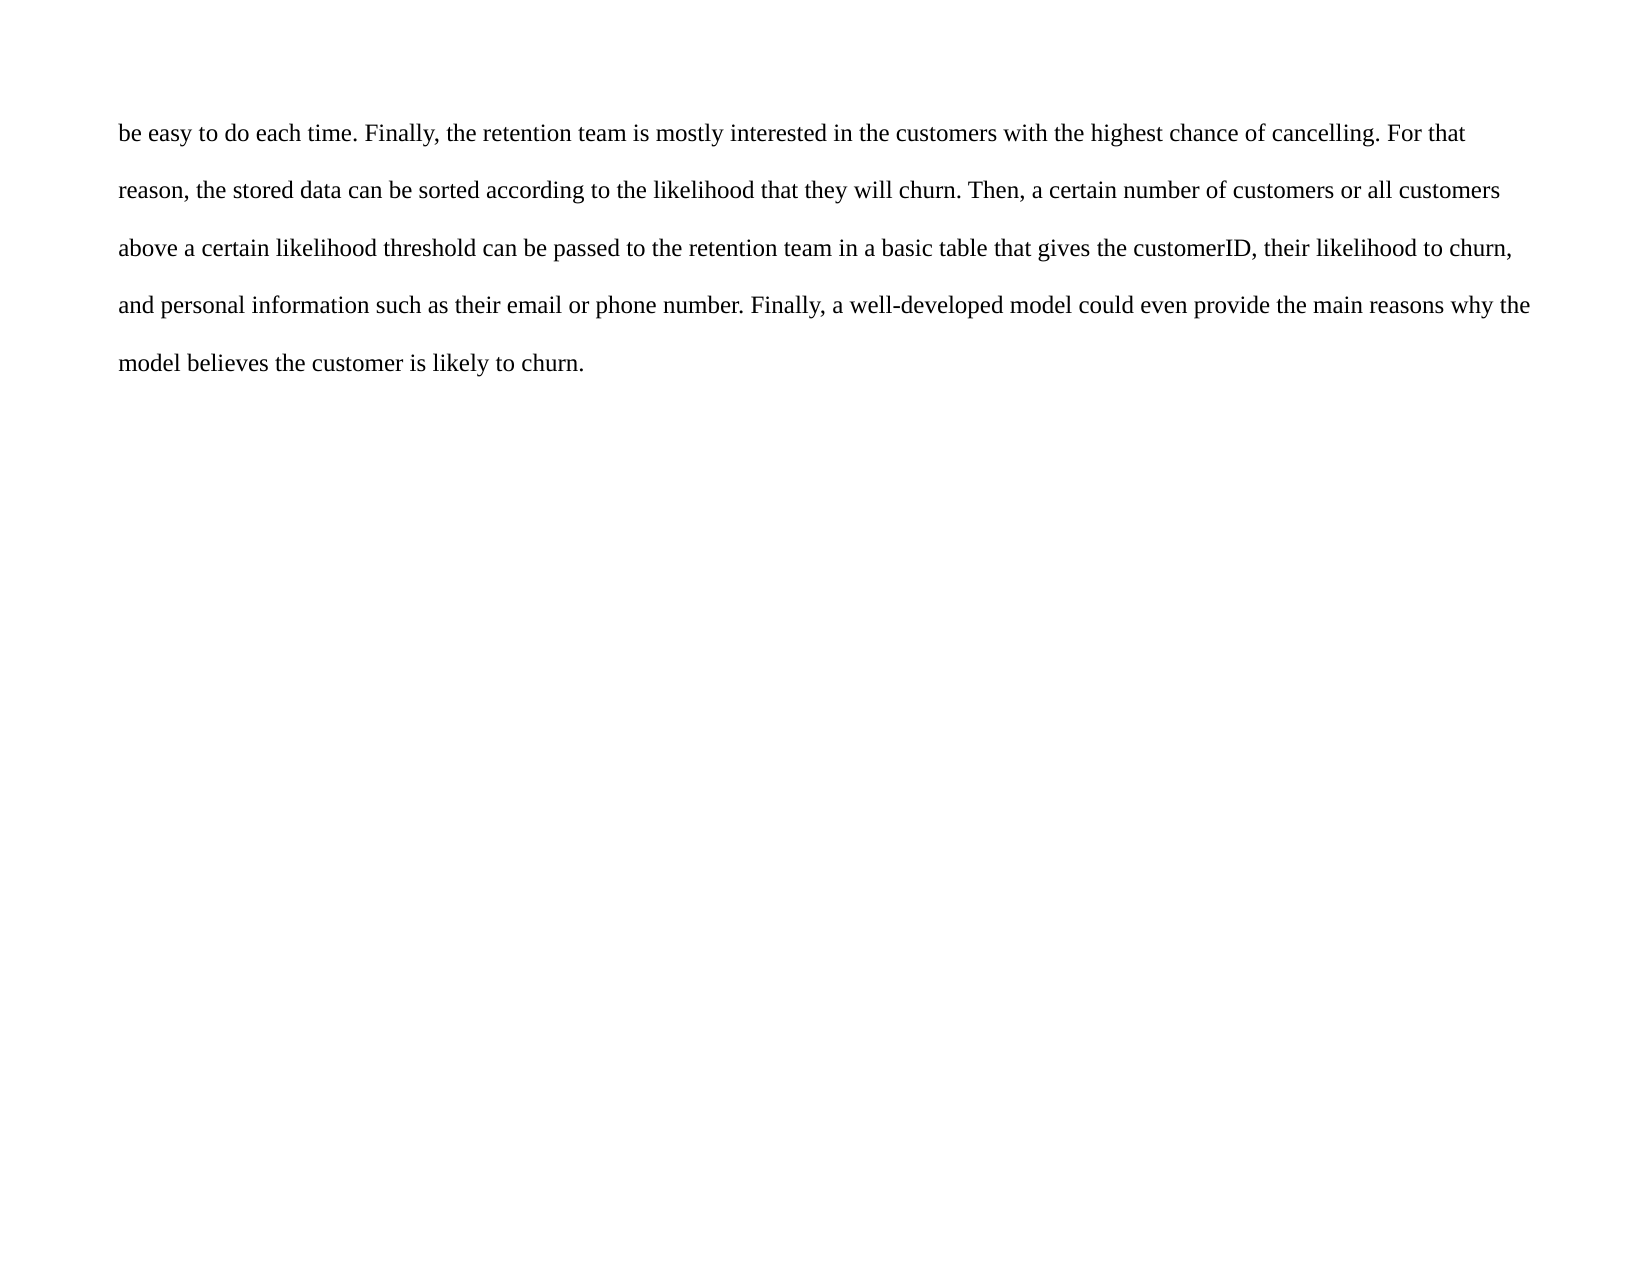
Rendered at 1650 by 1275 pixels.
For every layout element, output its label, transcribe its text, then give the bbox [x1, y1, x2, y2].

text be easy to do each time. Finally, the retention team is mostly interested in the customers with the highest chance of cancelling. For that reason, the stored data can be sorted according to the likelihood that they will churn. Then, a certain number of customers or all customers above a certain likelihood threshold can be passed to the retention team in a basic table that gives the customerID, their likelihood to churn, and personal information such as their email or phone number. Finally, a well-developed model could even provide the main reasons why the model believes the customer is likely to churn. [118, 118, 1532, 377]
